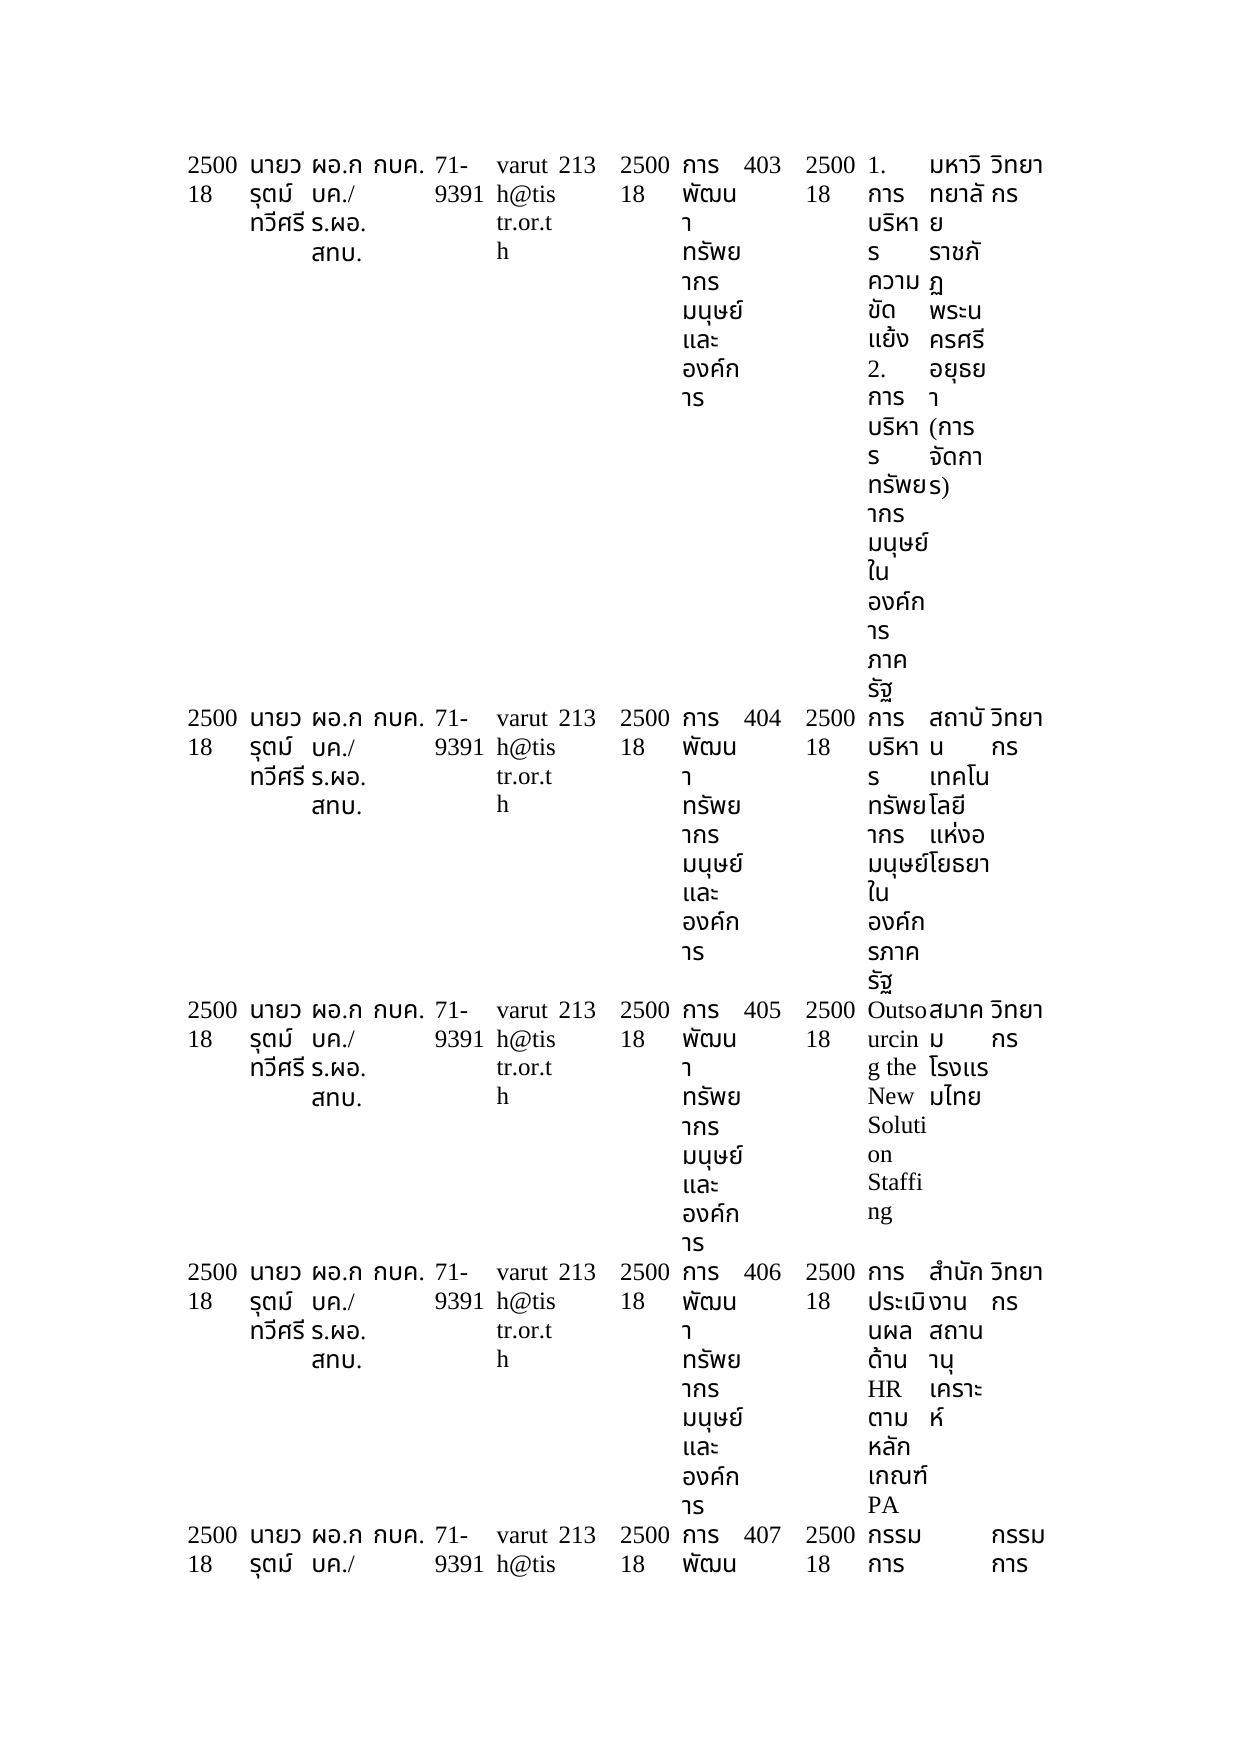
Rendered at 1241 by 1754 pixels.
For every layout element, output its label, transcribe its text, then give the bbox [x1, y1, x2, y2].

table_cell สำนักงานสถานานุเคราะห์ [929, 1258, 991, 1520]
table_cell 213 [558, 703, 620, 995]
table_cell วิทยากร [991, 703, 1053, 995]
table_cell นายวรุตม์ ทวีศรี [249, 995, 311, 1257]
table_cell 71-9391 [435, 150, 496, 703]
table_cell 250018 [805, 1258, 867, 1520]
table_cell วิทยากร [991, 1258, 1053, 1520]
table_cell 71-9391 [435, 703, 496, 995]
table_cell 250018 [188, 703, 249, 995]
table_cell กรรมการ [991, 1520, 1053, 1578]
table_cell 213 [558, 150, 620, 703]
table_cell ผอ.กบค./ร.ผอ.สทบ. [311, 150, 373, 703]
table_cell 213 [558, 1258, 620, 1520]
table_cell 250018 [620, 1520, 682, 1578]
table_cell กบค. [373, 1520, 434, 1578]
table_cell สถาบันเทคโนโลยีแห่งอโยธยา [929, 703, 991, 995]
table_cell วิทยากร [991, 995, 1053, 1257]
table_cell 250018 [188, 1520, 249, 1578]
table_cell การพัฒนาทรัพยากรมนุษย์และองค์การ [682, 1258, 743, 1520]
table_cell ผอ.กบค./ร.ผอ.สทบ. [311, 1258, 373, 1520]
table_cell 407 [744, 1520, 805, 1578]
table_cell กบค. [373, 150, 434, 703]
table_cell การพัฒน [682, 1520, 743, 1578]
table_cell นายวรุตม์ ทวีศรี [249, 1258, 311, 1520]
table_cell [929, 1520, 991, 1578]
table_cell 250018 [188, 1258, 249, 1520]
table_cell 213 [558, 1520, 620, 1578]
table_cell กบค. [373, 995, 434, 1257]
table_cell นายวรุตม์ ทวีศรี [249, 703, 311, 995]
table_cell กบค. [373, 1258, 434, 1520]
table_cell 250018 [620, 995, 682, 1257]
table_cell varuth@tistr.or.th [496, 150, 558, 703]
table_cell 250018 [805, 150, 867, 703]
table_cell วิทยากร [991, 150, 1053, 703]
table_cell การพัฒนาทรัพยากรมนุษย์และองค์การ [682, 150, 743, 703]
table_cell การพัฒนาทรัพยากรมนุษย์และองค์การ [682, 703, 743, 995]
table_cell 71-9391 [435, 995, 496, 1257]
table_cell 406 [744, 1258, 805, 1520]
table_cell กรรมการ [867, 1520, 929, 1578]
table_cell 250018 [620, 150, 682, 703]
table_cell 404 [744, 703, 805, 995]
table_cell นายวรุตม์ [249, 1520, 311, 1578]
table_cell 250018 [620, 1258, 682, 1520]
table_cell มหาวิทยาลัยราชภัฏพระนครศรีอยุธยา (การจัดการ) [929, 150, 991, 703]
table_cell ผอ.กบค./ [311, 1520, 373, 1578]
table_cell 250018 [188, 995, 249, 1257]
table_cell 213 [558, 995, 620, 1257]
table_cell 250018 [188, 150, 249, 703]
table_cell 250018 [620, 703, 682, 995]
table_cell 71-9391 [435, 1258, 496, 1520]
table_cell การประเมินผลด้าน HR ตามหลักเกณฑ์ PA [867, 1258, 929, 1520]
table_cell นายวรุตม์ ทวีศรี [249, 150, 311, 703]
table_cell 1. การบริหารความขัดแย้ง 2. การบริหารทรัพยากรมนุษย์ในองค์การภาครัฐ [867, 150, 929, 703]
table_cell 71-9391 [435, 1520, 496, 1578]
table_cell 405 [744, 995, 805, 1257]
table_cell สมาคมโรงแรมไทย [929, 995, 991, 1257]
table_cell 250018 [805, 995, 867, 1257]
table_cell varuth@tistr.or.th [496, 995, 558, 1257]
table_cell 403 [744, 150, 805, 703]
table_cell กบค. [373, 703, 434, 995]
table_cell ผอ.กบค./ร.ผอ.สทบ. [311, 703, 373, 995]
table_cell ผอ.กบค./ร.ผอ.สทบ. [311, 995, 373, 1257]
table_cell การพัฒนาทรัพยากรมนุษย์และองค์การ [682, 995, 743, 1257]
table_cell Outsourcing the New Solution Staffing [867, 995, 929, 1257]
table_cell การบริหารทรัพยากรมนุษย์ในองค์กรภาครัฐ [867, 703, 929, 995]
table_cell varuth@tistr.or.th [496, 703, 558, 995]
table_cell 250018 [805, 703, 867, 995]
table_cell varuth@tis [496, 1520, 558, 1578]
table_cell varuth@tistr.or.th [496, 1258, 558, 1520]
table_cell 250018 [805, 1520, 867, 1578]
